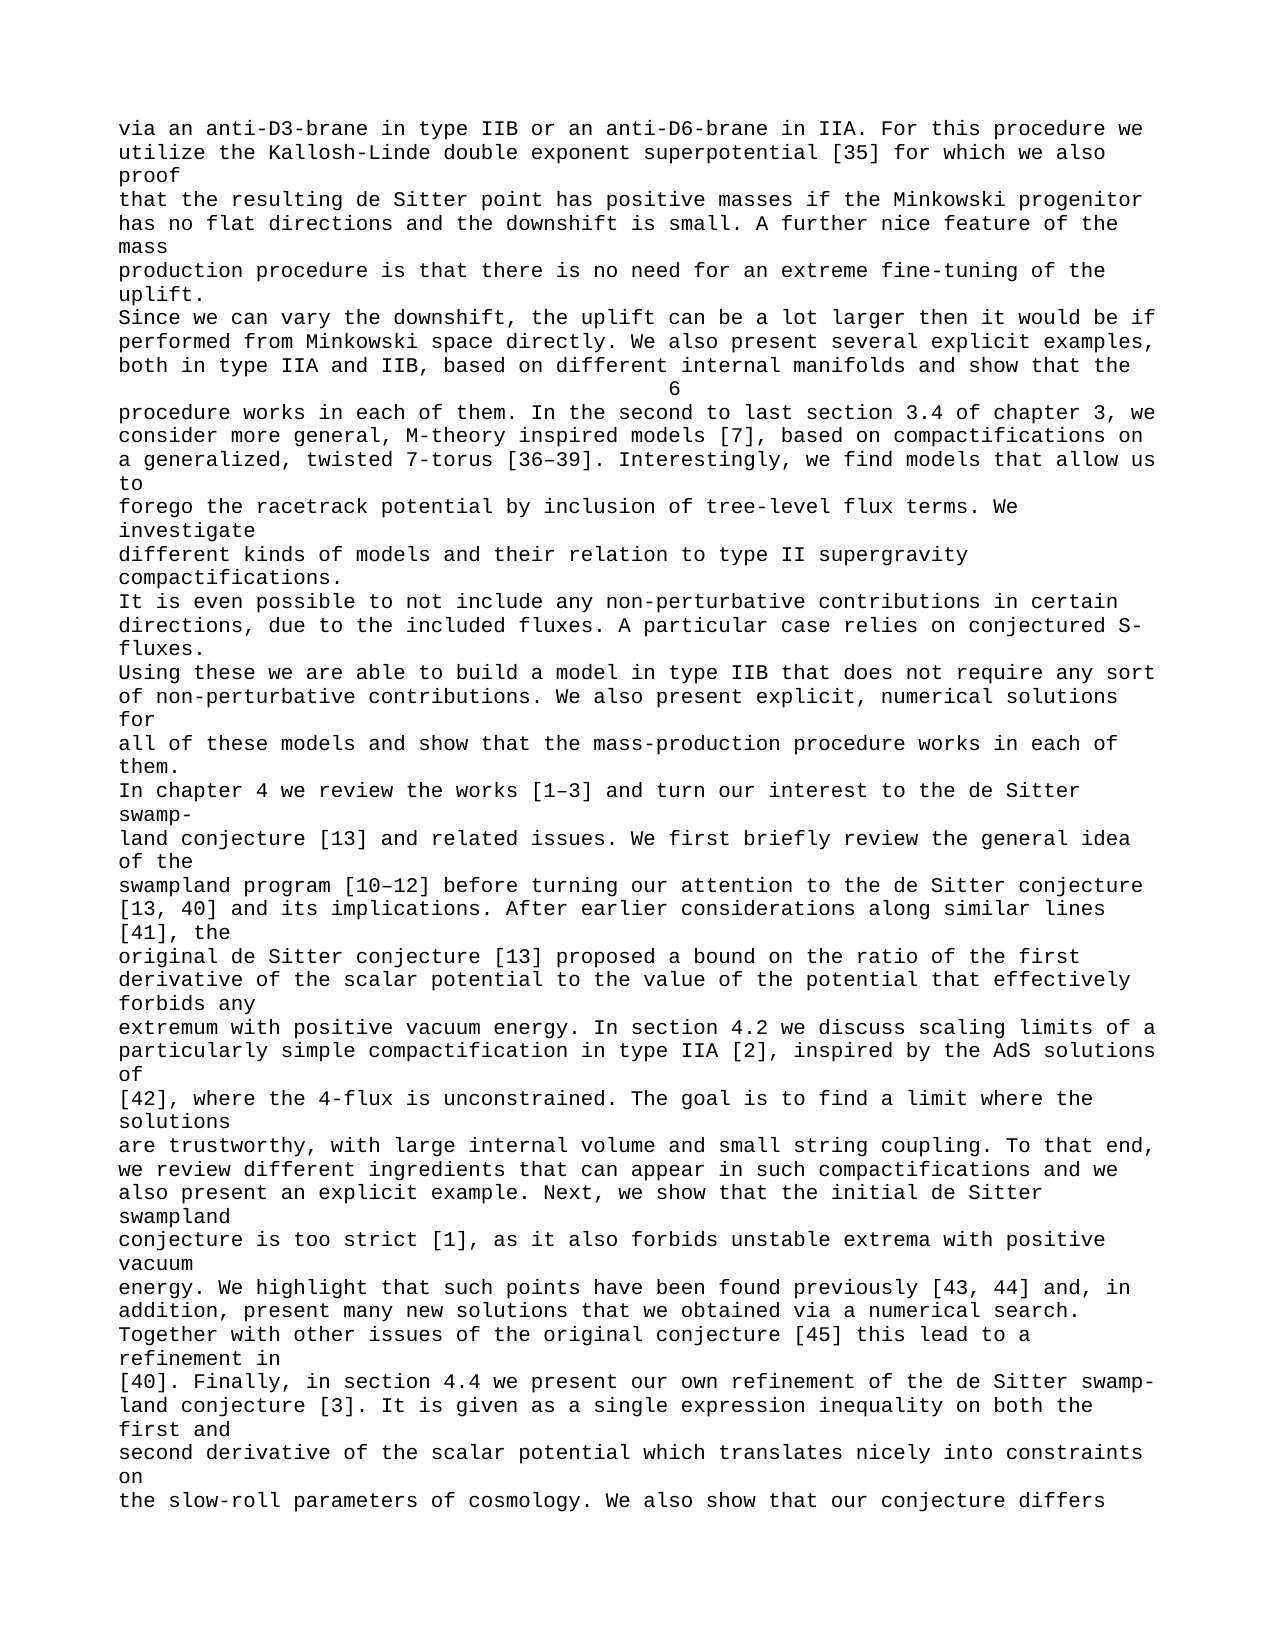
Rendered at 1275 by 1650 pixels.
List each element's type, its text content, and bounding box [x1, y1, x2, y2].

text different kinds of models and their relation to type II supergravity compactifications. [118, 544, 1157, 591]
text has no flat directions and the downshift is small. A further nice feature of the mass [118, 213, 1157, 260]
text In chapter 4 we review the works [1–3] and turn our interest to the de Sitter swamp- [118, 780, 1157, 827]
text them. [118, 757, 1157, 780]
text second derivative of the scalar potential which translates nicely into constraints on [118, 1442, 1157, 1489]
text a generalized, twisted 7-torus [36–39]. Interestingly, we find models that allow us to [118, 449, 1157, 496]
text all of these models and show that the mass-production procedure works in each of [118, 733, 1157, 757]
text original de Sitter conjecture [13] proposed a bound on the ratio of the first derivative of the scalar potential to the value of the potential that effectively forbids any [118, 946, 1157, 1017]
text performed from Minkowski space directly. We also present several explicit examples, [118, 331, 1157, 354]
text Since we can vary the downshift, the uplift can be a lot larger then it would be if [118, 307, 1157, 331]
text conjecture is too strict [1], as it also forbids unstable extrema with positive vacuum [118, 1229, 1157, 1277]
text the slow-roll parameters of cosmology. We also show that our conjecture differs [118, 1489, 1157, 1513]
text [13, 40] and its implications. After earlier considerations along similar lines [41], the [118, 898, 1157, 946]
text It is even possible to not include any non-perturbative contributions in certain directions, due to the included fluxes. A particular case relies on conjectured S-fluxes. [118, 591, 1157, 662]
text of non-perturbative contributions. We also present explicit, numerical solutions for [118, 686, 1157, 733]
text that the resulting de Sitter point has positive masses if the Minkowski progenitor [118, 189, 1157, 213]
text consider more general, M-theory inspired models [7], based on compactifications on [118, 426, 1157, 449]
text we review different ingredients that can appear in such compactifications and we [118, 1158, 1157, 1182]
text both in type IIA and IIB, based on different internal manifolds and show that the [118, 354, 1157, 378]
text also present an explicit example. Next, we show that the initial de Sitter swampland [118, 1182, 1157, 1229]
text via an anti-D3-brane in type IIB or an anti-D6-brane in IIA. For this procedure we [118, 118, 1157, 142]
text are trustworthy, with large internal volume and small string coupling. To that end, [118, 1135, 1157, 1158]
text production procedure is that there is no need for an extreme fine-tuning of the uplift. [118, 260, 1157, 307]
text 6 [118, 378, 1157, 402]
text Using these we are able to build a model in type IIB that does not require any sort [118, 662, 1157, 686]
text particularly simple compactification in type IIA [2], inspired by the AdS solutions of [118, 1040, 1157, 1088]
text swampland program [10–12] before turning our attention to the de Sitter conjecture [118, 875, 1157, 898]
text addition, present many new solutions that we obtained via a numerical search. Together with other issues of the original conjecture [45] this lead to a refinement in [118, 1300, 1157, 1371]
text forego the racetrack potential by inclusion of tree-level flux terms. We investigate [118, 496, 1157, 544]
text land conjecture [13] and related issues. We first briefly review the general idea of the [118, 827, 1157, 875]
text [42], where the 4-flux is unconstrained. The goal is to find a limit where the solutions [118, 1088, 1157, 1135]
text extremum with positive vacuum energy. In section 4.2 we discuss scaling limits of a [118, 1017, 1157, 1040]
text [40]. Finally, in section 4.4 we present our own refinement of the de Sitter swamp- [118, 1371, 1157, 1395]
text procedure works in each of them. In the second to last section 3.4 of chapter 3, we [118, 402, 1157, 426]
text energy. We highlight that such points have been found previously [43, 44] and, in [118, 1277, 1157, 1300]
text land conjecture [3]. It is given as a single expression inequality on both the first and [118, 1395, 1157, 1442]
text utilize the Kallosh-Linde double exponent superpotential [35] for which we also proof [118, 142, 1157, 189]
